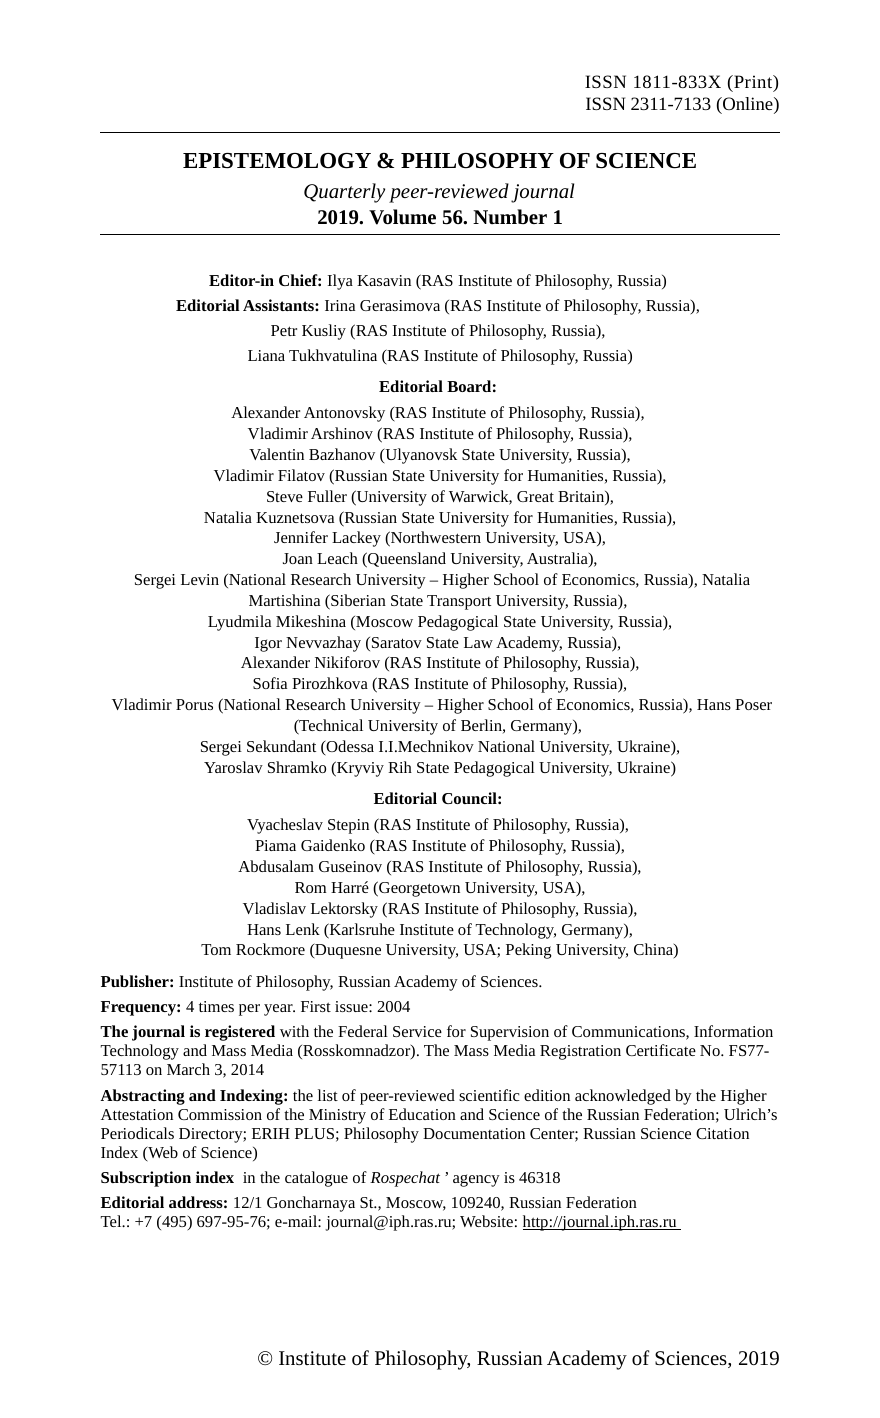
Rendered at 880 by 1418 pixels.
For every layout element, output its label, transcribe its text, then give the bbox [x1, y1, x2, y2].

text Liana Tukhvatulina (RAS Institute of Philosophy, Russia) [100, 346, 779, 365]
text The journal is registered with the Federal Service for Supervision of Communications, Information Technology and Mass Media (Rosskomnadzor). The Mass Media Registration Certificate No. FS77-57113 on March 3, 2014 [100, 1022, 779, 1079]
text Igor Nevvazhay (Saratov State Law Academy, Russia), Alexander Nikiforov (RAS Institute of Philosophy, Russia), Sofia Pirozhkova (RAS Institute of Philosophy, Russia), Vladimir Porus (National Research University – Higher School of Economics, Russia), Hans Poser (Technical University of Berlin, Germany), Sergei Sekundant (Odessa I.I.Mechnikov National University, Ukraine), Yaroslav Shramko (Kryviy Rih State Pedagogical University, Ukraine) [100, 631, 779, 777]
text Editorial address: 12/1 Goncharnaya St., Moscow, 109240, Russian Federation [100, 1193, 779, 1212]
table_header EPISTEMOLOGY & PHILOSOPHY OF SCIENCE Quarterly peer-reviewed journal 2019. Volume 56. Number 1 [100, 133, 779, 234]
text Tel.: +7 (495) 697-95-76; e-mail: journal@iph.ras.ru; Website: http://journal.iph.ras.ru [100, 1212, 779, 1231]
text Petr Kusliy (RAS Institute of Philosophy, Russia), [100, 321, 779, 340]
text Editorial Board: [100, 377, 779, 396]
text Vyacheslav Stepin (RAS Institute of Philosophy, Russia), Piama Gaidenko (RAS Institute of Philosophy, Russia), Abdusalam Guseinov (RAS Institute of Philosophy, Russia), Rom Harré (Georgetown University, USA), Vladislav Lektorsky (RAS Institute of Philosophy, Russia), Hans Lenk (Karlsruhe Institute of Technology, Germany), Tom Rockmore (Duquesne University, USA; Peking University, China) [100, 814, 779, 960]
text Alexander Antonovsky (RAS Institute of Philosophy, Russia), Vladimir Arshinov (RAS Institute of Philosophy, Russia), Valentin Bazhanov (Ulyanovsk State University, Russia), Vladimir Filatov (Russian State University for Humanities, Russia), Steve Fuller (University of Warwick, Great Britain), Natalia Kuznetsova (Russian State University for Humanities, Russia), Jennifer Lackey (Northwestern University, USA), Joan Leach (Queensland University, Australia), Sergei Levin (National Research University – Higher School of Economics, Russia), Natalia Martishina (Siberian State Transport University, Russia), Lyudmila Mikeshina (Moscow Pedagogical State University, Russia), [100, 402, 779, 631]
text Editorial Assistants: Irina Gerasimova (RAS Institute of Philosophy, Russia), [100, 296, 779, 315]
text Frequency: 4 times per year. First issue: 2004 [100, 997, 779, 1016]
text Publisher: Institute of Philosophy, Russian Academy of Sciences. [100, 972, 779, 991]
text Editorial Council: [100, 789, 779, 808]
text Editor-in Chief: Ilya Kasavin (RAS Institute of Philosophy, Russia) [100, 271, 779, 290]
text Abstracting and Indexing: the list of peer-reviewed scientific edition acknowledged by the Higher Attestation Commission of the Ministry of Education and Science of the Russian Federation; Ulrich’s Periodicals Directory; ERIH PLUS; Philosophy Documentation Center; Russian Science Citation Index (Web of Science) [100, 1085, 779, 1162]
text Subscription index in the catalogue of Rospechat ’ agency is 46318 [100, 1168, 779, 1187]
